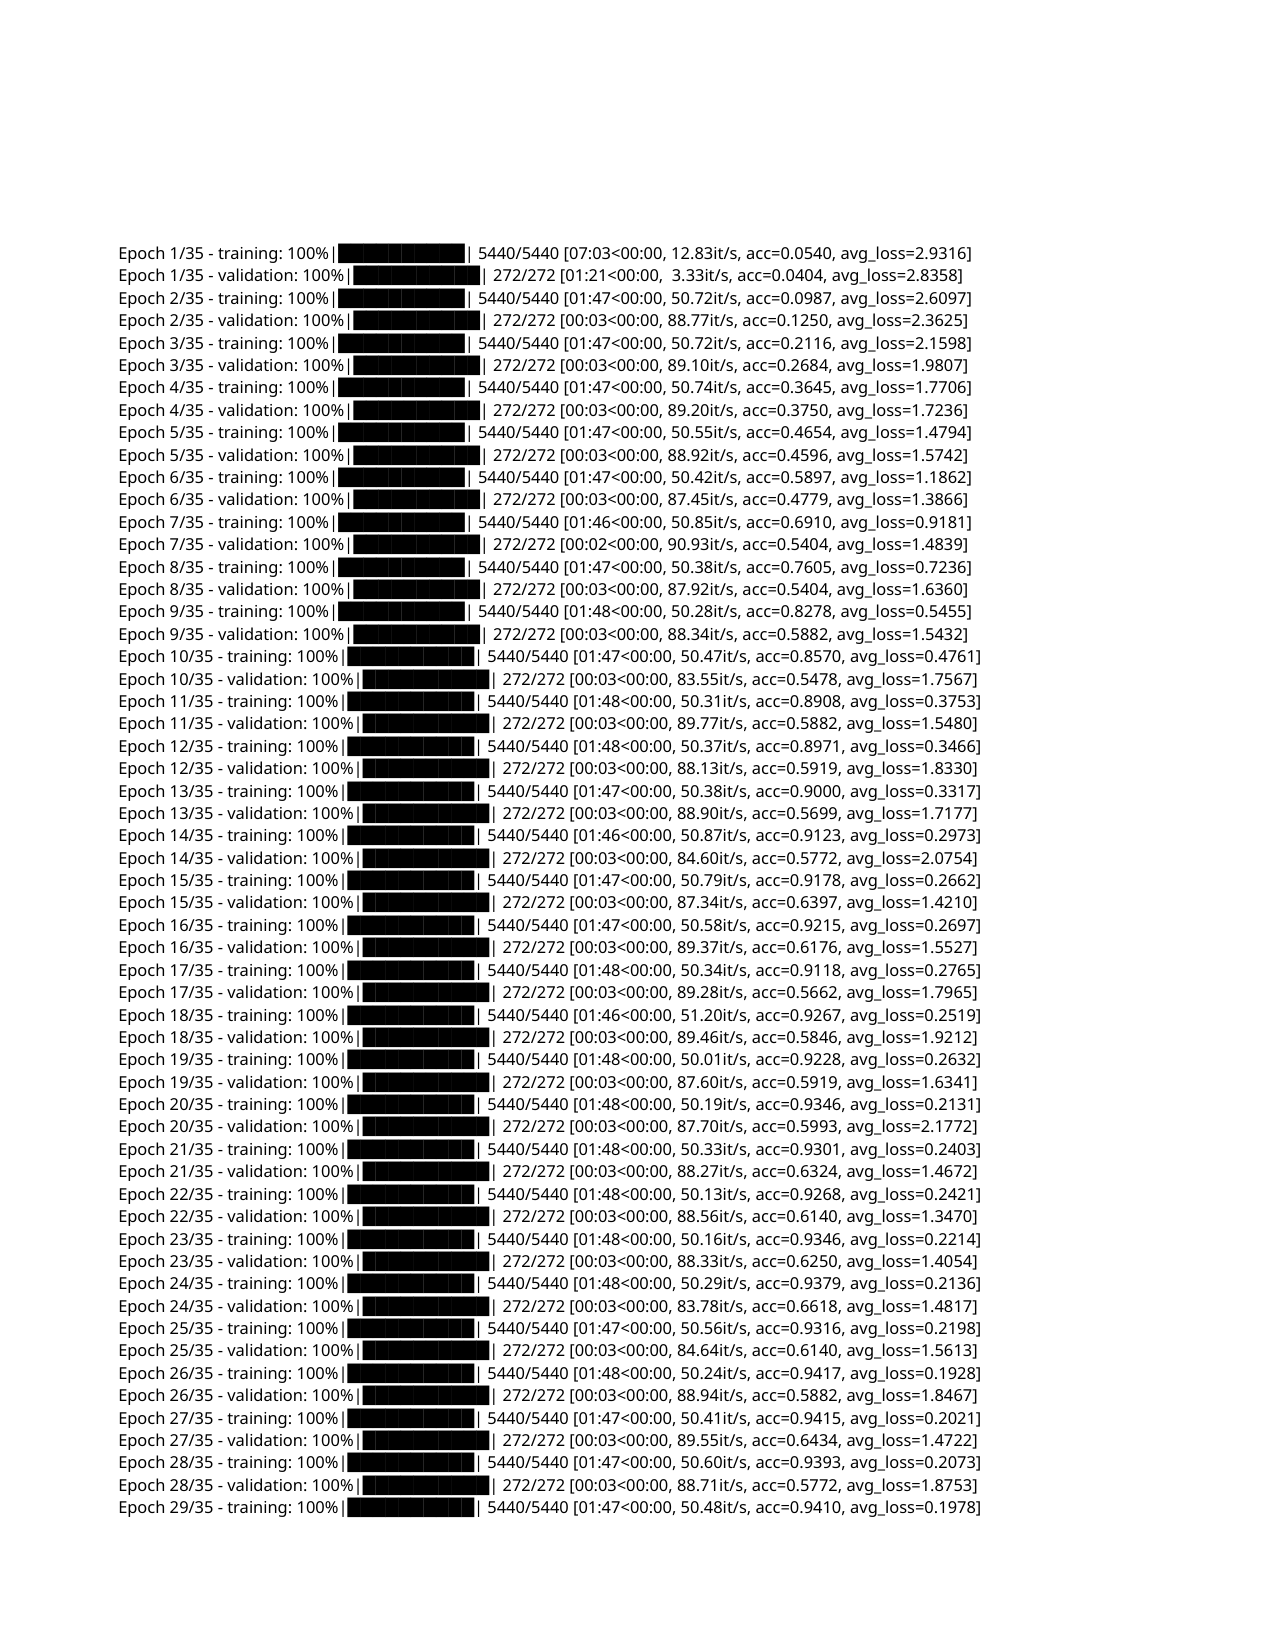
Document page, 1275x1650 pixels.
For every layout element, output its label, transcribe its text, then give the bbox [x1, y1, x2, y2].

text Epoch 10/35 - validation: 100%|██████████| 272/272 [00:03<00:00, 83.55it/s, acc=0.5478, avg_loss=1.7567] [118, 667, 1157, 690]
text Epoch 18/35 - validation: 100%|██████████| 272/272 [00:03<00:00, 89.46it/s, acc=0.5846, avg_loss=1.9212] [118, 1026, 1157, 1048]
text Epoch 16/35 - training: 100%|██████████| 5440/5440 [01:47<00:00, 50.58it/s, acc=0.9215, avg_loss=0.2697] [118, 914, 1157, 936]
text Epoch 14/35 - training: 100%|██████████| 5440/5440 [01:46<00:00, 50.87it/s, acc=0.9123, avg_loss=0.2973] [118, 824, 1157, 847]
text Epoch 3/35 - validation: 100%|██████████| 272/272 [00:03<00:00, 89.10it/s, acc=0.2684, avg_loss=1.9807] [118, 354, 1157, 376]
text Epoch 8/35 - validation: 100%|██████████| 272/272 [00:03<00:00, 87.92it/s, acc=0.5404, avg_loss=1.6360] [118, 578, 1157, 600]
text Epoch 7/35 - training: 100%|██████████| 5440/5440 [01:46<00:00, 50.85it/s, acc=0.6910, avg_loss=0.9181] [118, 511, 1157, 533]
text Epoch 3/35 - training: 100%|██████████| 5440/5440 [01:47<00:00, 50.72it/s, acc=0.2116, avg_loss=2.1598] [118, 331, 1157, 354]
text Epoch 16/35 - validation: 100%|██████████| 272/272 [00:03<00:00, 89.37it/s, acc=0.6176, avg_loss=1.5527] [118, 936, 1157, 958]
text Epoch 11/35 - training: 100%|██████████| 5440/5440 [01:48<00:00, 50.31it/s, acc=0.8908, avg_loss=0.3753] [118, 690, 1157, 712]
text Epoch 14/35 - validation: 100%|██████████| 272/272 [00:03<00:00, 84.60it/s, acc=0.5772, avg_loss=2.0754] [118, 847, 1157, 869]
text Epoch 19/35 - validation: 100%|██████████| 272/272 [00:03<00:00, 87.60it/s, acc=0.5919, avg_loss=1.6341] [118, 1071, 1157, 1093]
text Epoch 7/35 - validation: 100%|██████████| 272/272 [00:02<00:00, 90.93it/s, acc=0.5404, avg_loss=1.4839] [118, 533, 1157, 555]
text Epoch 23/35 - validation: 100%|██████████| 272/272 [00:03<00:00, 88.33it/s, acc=0.6250, avg_loss=1.4054] [118, 1250, 1157, 1272]
text Epoch 28/35 - validation: 100%|██████████| 272/272 [00:03<00:00, 88.71it/s, acc=0.5772, avg_loss=1.8753] [118, 1474, 1157, 1496]
text Epoch 22/35 - validation: 100%|██████████| 272/272 [00:03<00:00, 88.56it/s, acc=0.6140, avg_loss=1.3470] [118, 1205, 1157, 1227]
text Epoch 23/35 - training: 100%|██████████| 5440/5440 [01:48<00:00, 50.16it/s, acc=0.9346, avg_loss=0.2214] [118, 1227, 1157, 1250]
text Epoch 2/35 - validation: 100%|██████████| 272/272 [00:03<00:00, 88.77it/s, acc=0.1250, avg_loss=2.3625] [118, 309, 1157, 331]
text Epoch 6/35 - training: 100%|██████████| 5440/5440 [01:47<00:00, 50.42it/s, acc=0.5897, avg_loss=1.1862] [118, 466, 1157, 488]
text Epoch 27/35 - validation: 100%|██████████| 272/272 [00:03<00:00, 89.55it/s, acc=0.6434, avg_loss=1.4722] [118, 1429, 1157, 1451]
text Epoch 5/35 - validation: 100%|██████████| 272/272 [00:03<00:00, 88.92it/s, acc=0.4596, avg_loss=1.5742] [118, 443, 1157, 466]
text Epoch 11/35 - validation: 100%|██████████| 272/272 [00:03<00:00, 89.77it/s, acc=0.5882, avg_loss=1.5480] [118, 712, 1157, 734]
text Epoch 15/35 - validation: 100%|██████████| 272/272 [00:03<00:00, 87.34it/s, acc=0.6397, avg_loss=1.4210] [118, 891, 1157, 914]
text Epoch 15/35 - training: 100%|██████████| 5440/5440 [01:47<00:00, 50.79it/s, acc=0.9178, avg_loss=0.2662] [118, 869, 1157, 891]
text Epoch 10/35 - training: 100%|██████████| 5440/5440 [01:47<00:00, 50.47it/s, acc=0.8570, avg_loss=0.4761] [118, 645, 1157, 667]
text Epoch 25/35 - training: 100%|██████████| 5440/5440 [01:47<00:00, 50.56it/s, acc=0.9316, avg_loss=0.2198] [118, 1317, 1157, 1339]
text Epoch 18/35 - training: 100%|██████████| 5440/5440 [01:46<00:00, 51.20it/s, acc=0.9267, avg_loss=0.2519] [118, 1003, 1157, 1026]
text Epoch 20/35 - training: 100%|██████████| 5440/5440 [01:48<00:00, 50.19it/s, acc=0.9346, avg_loss=0.2131] [118, 1093, 1157, 1115]
text Epoch 6/35 - validation: 100%|██████████| 272/272 [00:03<00:00, 87.45it/s, acc=0.4779, avg_loss=1.3866] [118, 488, 1157, 511]
text Epoch 8/35 - training: 100%|██████████| 5440/5440 [01:47<00:00, 50.38it/s, acc=0.7605, avg_loss=0.7236] [118, 555, 1157, 578]
text Epoch 29/35 - training: 100%|██████████| 5440/5440 [01:47<00:00, 50.48it/s, acc=0.9410, avg_loss=0.1978] [118, 1496, 1157, 1518]
text Epoch 17/35 - training: 100%|██████████| 5440/5440 [01:48<00:00, 50.34it/s, acc=0.9118, avg_loss=0.2765] [118, 958, 1157, 981]
text Epoch 9/35 - training: 100%|██████████| 5440/5440 [01:48<00:00, 50.28it/s, acc=0.8278, avg_loss=0.5455] [118, 600, 1157, 623]
text Epoch 21/35 - training: 100%|██████████| 5440/5440 [01:48<00:00, 50.33it/s, acc=0.9301, avg_loss=0.2403] [118, 1138, 1157, 1160]
text Epoch 27/35 - training: 100%|██████████| 5440/5440 [01:47<00:00, 50.41it/s, acc=0.9415, avg_loss=0.2021] [118, 1406, 1157, 1429]
text Epoch 12/35 - training: 100%|██████████| 5440/5440 [01:48<00:00, 50.37it/s, acc=0.8971, avg_loss=0.3466] [118, 734, 1157, 757]
text Epoch 12/35 - validation: 100%|██████████| 272/272 [00:03<00:00, 88.13it/s, acc=0.5919, avg_loss=1.8330] [118, 757, 1157, 779]
text Epoch 24/35 - training: 100%|██████████| 5440/5440 [01:48<00:00, 50.29it/s, acc=0.9379, avg_loss=0.2136] [118, 1272, 1157, 1294]
text Epoch 28/35 - training: 100%|██████████| 5440/5440 [01:47<00:00, 50.60it/s, acc=0.9393, avg_loss=0.2073] [118, 1451, 1157, 1474]
text Epoch 26/35 - training: 100%|██████████| 5440/5440 [01:48<00:00, 50.24it/s, acc=0.9417, avg_loss=0.1928] [118, 1362, 1157, 1384]
text Epoch 24/35 - validation: 100%|██████████| 272/272 [00:03<00:00, 83.78it/s, acc=0.6618, avg_loss=1.4817] [118, 1294, 1157, 1317]
text Epoch 5/35 - training: 100%|██████████| 5440/5440 [01:47<00:00, 50.55it/s, acc=0.4654, avg_loss=1.4794] [118, 421, 1157, 443]
text Epoch 1/35 - training: 100%|██████████| 5440/5440 [07:03<00:00, 12.83it/s, acc=0.0540, avg_loss=2.9316] [118, 242, 1157, 264]
text Epoch 1/35 - validation: 100%|██████████| 272/272 [01:21<00:00, 3.33it/s, acc=0.0404, avg_loss=2.8358] [118, 264, 1157, 287]
text Epoch 13/35 - validation: 100%|██████████| 272/272 [00:03<00:00, 88.90it/s, acc=0.5699, avg_loss=1.7177] [118, 802, 1157, 824]
text Epoch 13/35 - training: 100%|██████████| 5440/5440 [01:47<00:00, 50.38it/s, acc=0.9000, avg_loss=0.3317] [118, 779, 1157, 802]
text Epoch 20/35 - validation: 100%|██████████| 272/272 [00:03<00:00, 87.70it/s, acc=0.5993, avg_loss=2.1772] [118, 1115, 1157, 1138]
text Epoch 21/35 - validation: 100%|██████████| 272/272 [00:03<00:00, 88.27it/s, acc=0.6324, avg_loss=1.4672] [118, 1160, 1157, 1182]
text Epoch 17/35 - validation: 100%|██████████| 272/272 [00:03<00:00, 89.28it/s, acc=0.5662, avg_loss=1.7965] [118, 981, 1157, 1003]
text Epoch 25/35 - validation: 100%|██████████| 272/272 [00:03<00:00, 84.64it/s, acc=0.6140, avg_loss=1.5613] [118, 1339, 1157, 1362]
text Epoch 22/35 - training: 100%|██████████| 5440/5440 [01:48<00:00, 50.13it/s, acc=0.9268, avg_loss=0.2421] [118, 1182, 1157, 1205]
text Epoch 26/35 - validation: 100%|██████████| 272/272 [00:03<00:00, 88.94it/s, acc=0.5882, avg_loss=1.8467] [118, 1384, 1157, 1406]
text Epoch 9/35 - validation: 100%|██████████| 272/272 [00:03<00:00, 88.34it/s, acc=0.5882, avg_loss=1.5432] [118, 623, 1157, 645]
text Epoch 4/35 - training: 100%|██████████| 5440/5440 [01:47<00:00, 50.74it/s, acc=0.3645, avg_loss=1.7706] [118, 376, 1157, 399]
text Epoch 19/35 - training: 100%|██████████| 5440/5440 [01:48<00:00, 50.01it/s, acc=0.9228, avg_loss=0.2632] [118, 1048, 1157, 1071]
text Epoch 4/35 - validation: 100%|██████████| 272/272 [00:03<00:00, 89.20it/s, acc=0.3750, avg_loss=1.7236] [118, 399, 1157, 421]
text Epoch 2/35 - training: 100%|██████████| 5440/5440 [01:47<00:00, 50.72it/s, acc=0.0987, avg_loss=2.6097] [118, 287, 1157, 309]
